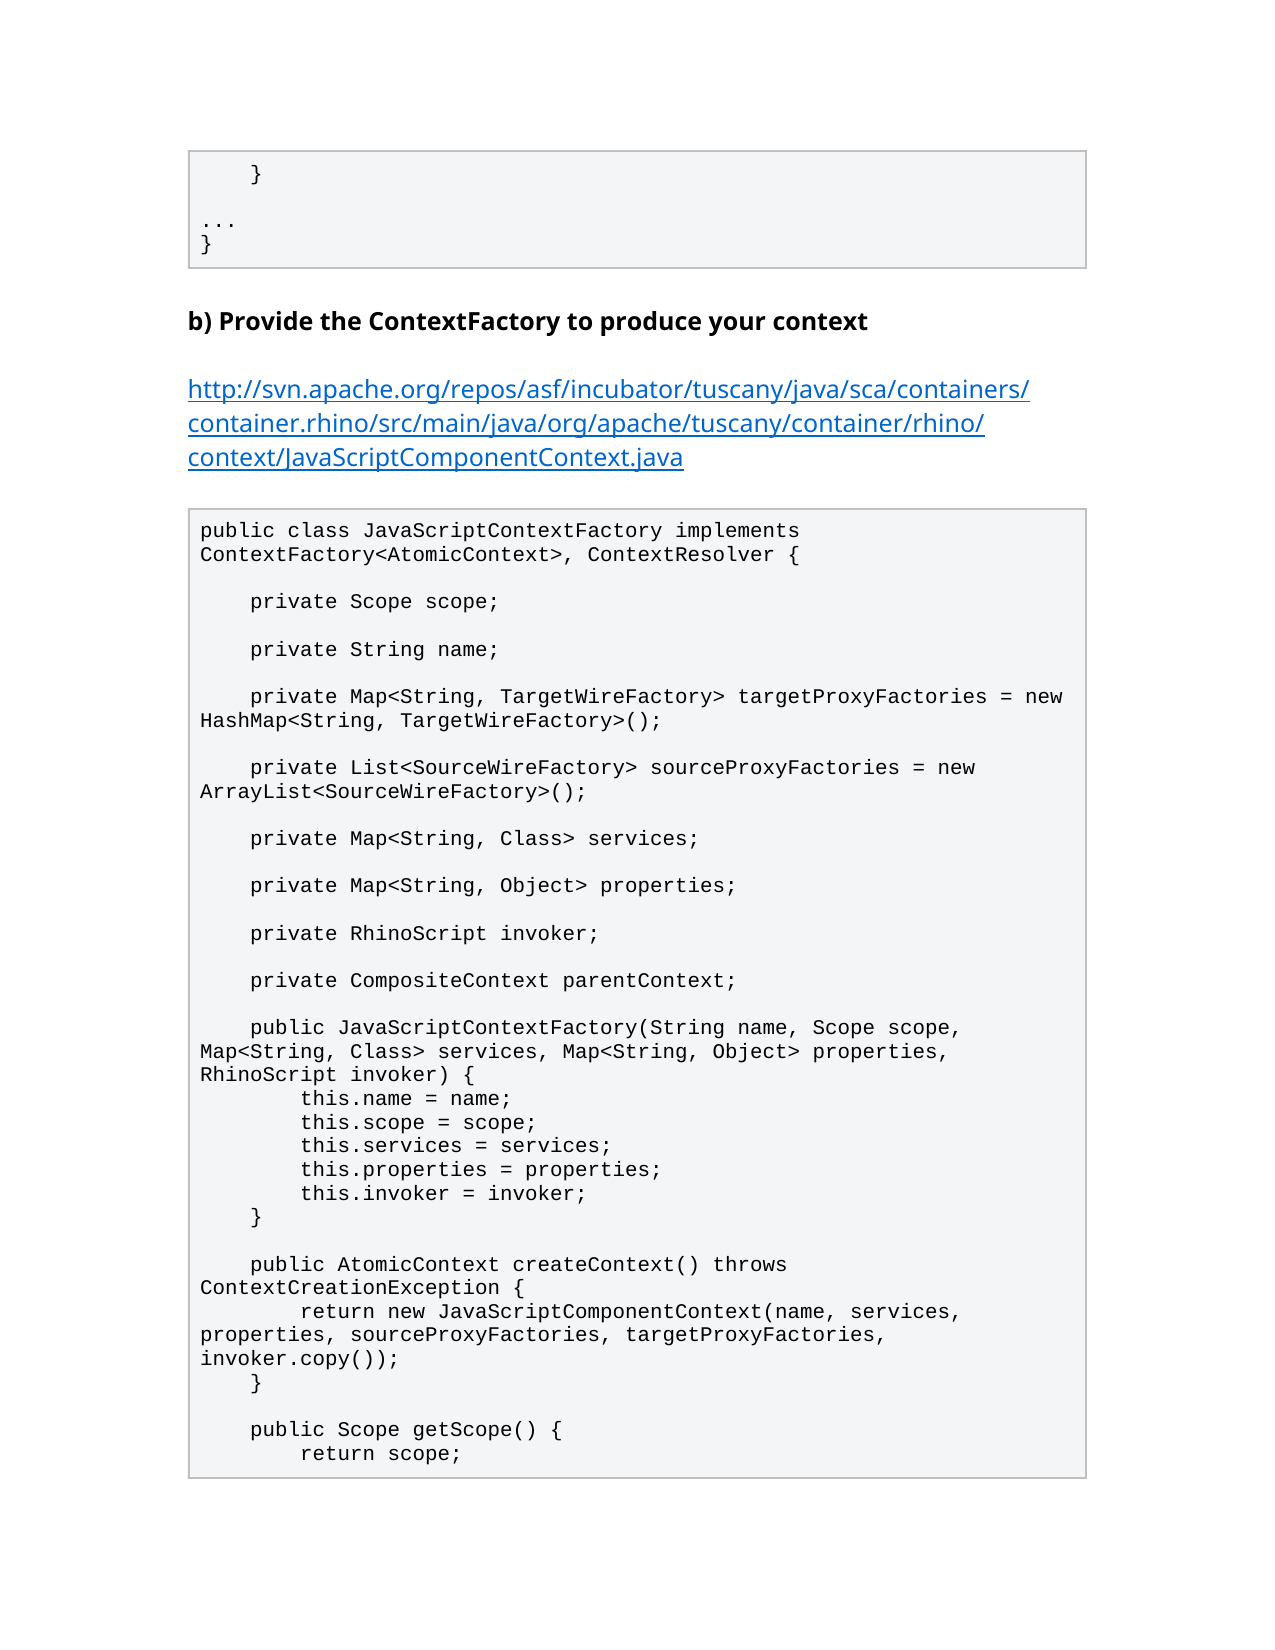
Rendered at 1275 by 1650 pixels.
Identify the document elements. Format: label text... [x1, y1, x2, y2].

text b) Provide the ContextFactory to produce your context [187, 304, 1087, 338]
text } [190, 152, 1085, 174]
text ... [190, 197, 1085, 221]
text private Map<String, Class> services; [190, 815, 1085, 839]
text } [190, 221, 1085, 267]
text return new JavaScriptComponentContext(name, services, properties, sourceProxyFactories, targetProxyFactories, invoker.copy()); [190, 1288, 1085, 1359]
text private Scope scope; [190, 579, 1085, 603]
text this.services = services; [190, 1123, 1085, 1146]
text } [190, 1194, 1085, 1217]
text public Scope getScope() { [190, 1407, 1085, 1430]
text private CompositeContext parentContext; [190, 957, 1085, 981]
text private String name; [190, 626, 1085, 650]
text private RhinoScript invoker; [190, 910, 1085, 934]
text } [190, 1359, 1085, 1383]
text private List<SourceWireFactory> sourceProxyFactories = new ArrayList<SourceWireFactory>(); [190, 744, 1085, 792]
text this.properties = properties; [190, 1146, 1085, 1170]
text this.invoker = invoker; [190, 1170, 1085, 1194]
text private Map<String, TargetWireFactory> targetProxyFactories = new HashMap<String, TargetWireFactory>(); [190, 673, 1085, 721]
text http://svn.apache.org/repos/asf/incubator/tuscany/java/sca/containers/container.rhino/src/main/java/org/apache/tuscany/container/rhino/context/JavaScriptComponentContext.java [187, 372, 1087, 508]
text public JavaScriptContextFactory(String name, Scope scope, Map<String, Class> services, Map<String, Object> properties, RhinoScript invoker) { [190, 1004, 1085, 1076]
text public class JavaScriptContextFactory implements ContextFactory<AtomicContext>, ContextResolver { [190, 510, 1085, 555]
text return scope; [190, 1430, 1085, 1477]
text this.name = name; [190, 1076, 1085, 1099]
text this.scope = scope; [190, 1099, 1085, 1123]
text private Map<String, Object> properties; [190, 863, 1085, 886]
text public AtomicContext createContext() throws ContextCreationException { [190, 1241, 1085, 1288]
